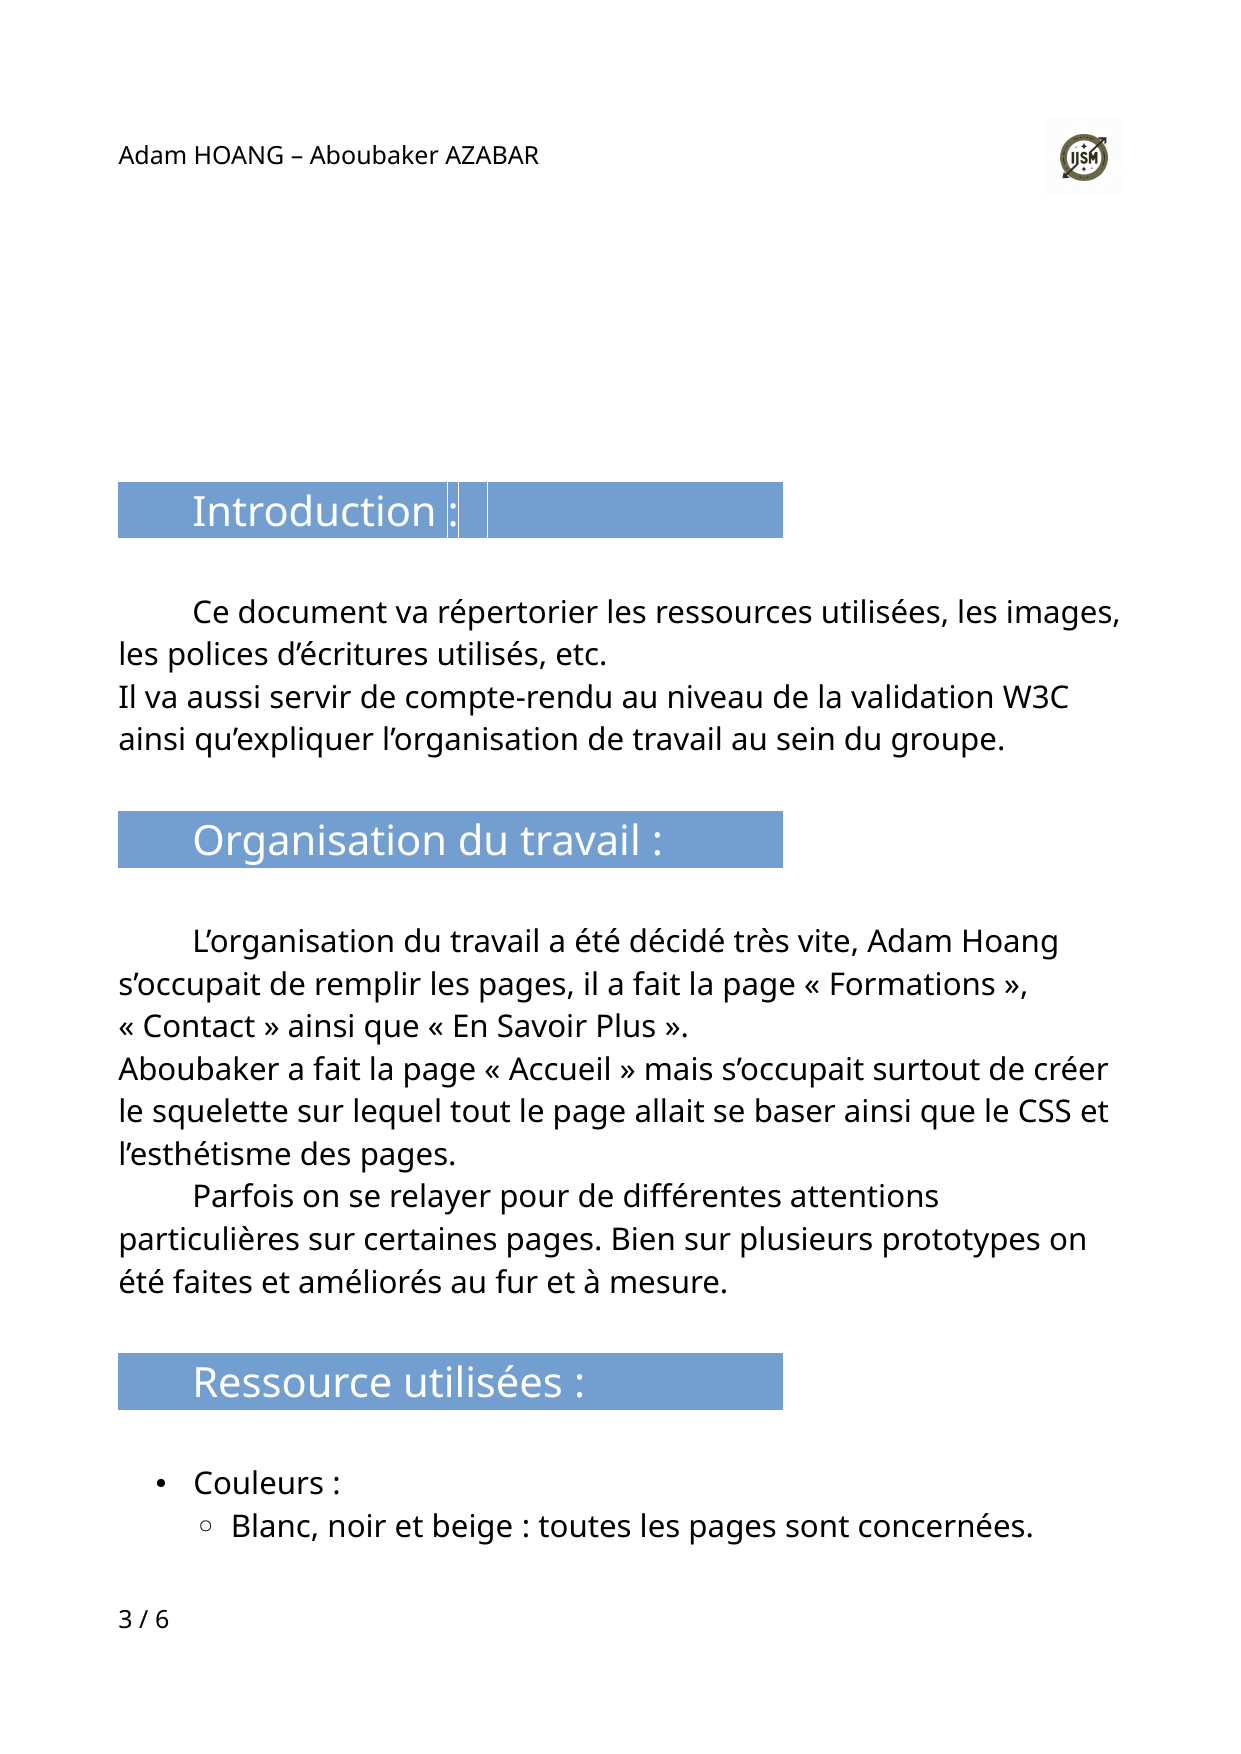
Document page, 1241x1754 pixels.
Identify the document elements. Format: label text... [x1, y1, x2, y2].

text Il va aussi servir de compte-rendu au niveau de la validation W3C ainsi qu’expliquer l’organisation de travail au sein du groupe. [118, 675, 1122, 760]
list Couleurs : [156, 1461, 1122, 1504]
text Ce document va répertorier les ressources utilisées, les images, les polices d’écritures utilisés, etc. [118, 589, 1122, 675]
text Introduction : [118, 482, 1122, 538]
text L’organisation du travail a été décidé très vite, Adam Hoang s’occupait de remplir les pages, il a fait la page « Formations », « Contact » ainsi que « En Savoir Plus ». [118, 919, 1122, 1047]
picture [1043, 118, 1123, 197]
text Ressource utilisées : [118, 1353, 1122, 1410]
list Blanc, noir et beige : toutes les pages sont concernées. [193, 1504, 1122, 1546]
text Aboubaker a fait la page « Accueil » mais s’occupait surtout de créer le squelette sur lequel tout le page allait se baser ainsi que le CSS et l’esthétisme des pages. [118, 1047, 1122, 1174]
text Organisation du travail : [118, 811, 1122, 868]
text Parfois on se relayer pour de différentes attentions particulières sur certaines pages. Bien sur plusieurs prototypes on été faites et améliorés au fur et à mesure. [118, 1174, 1122, 1302]
